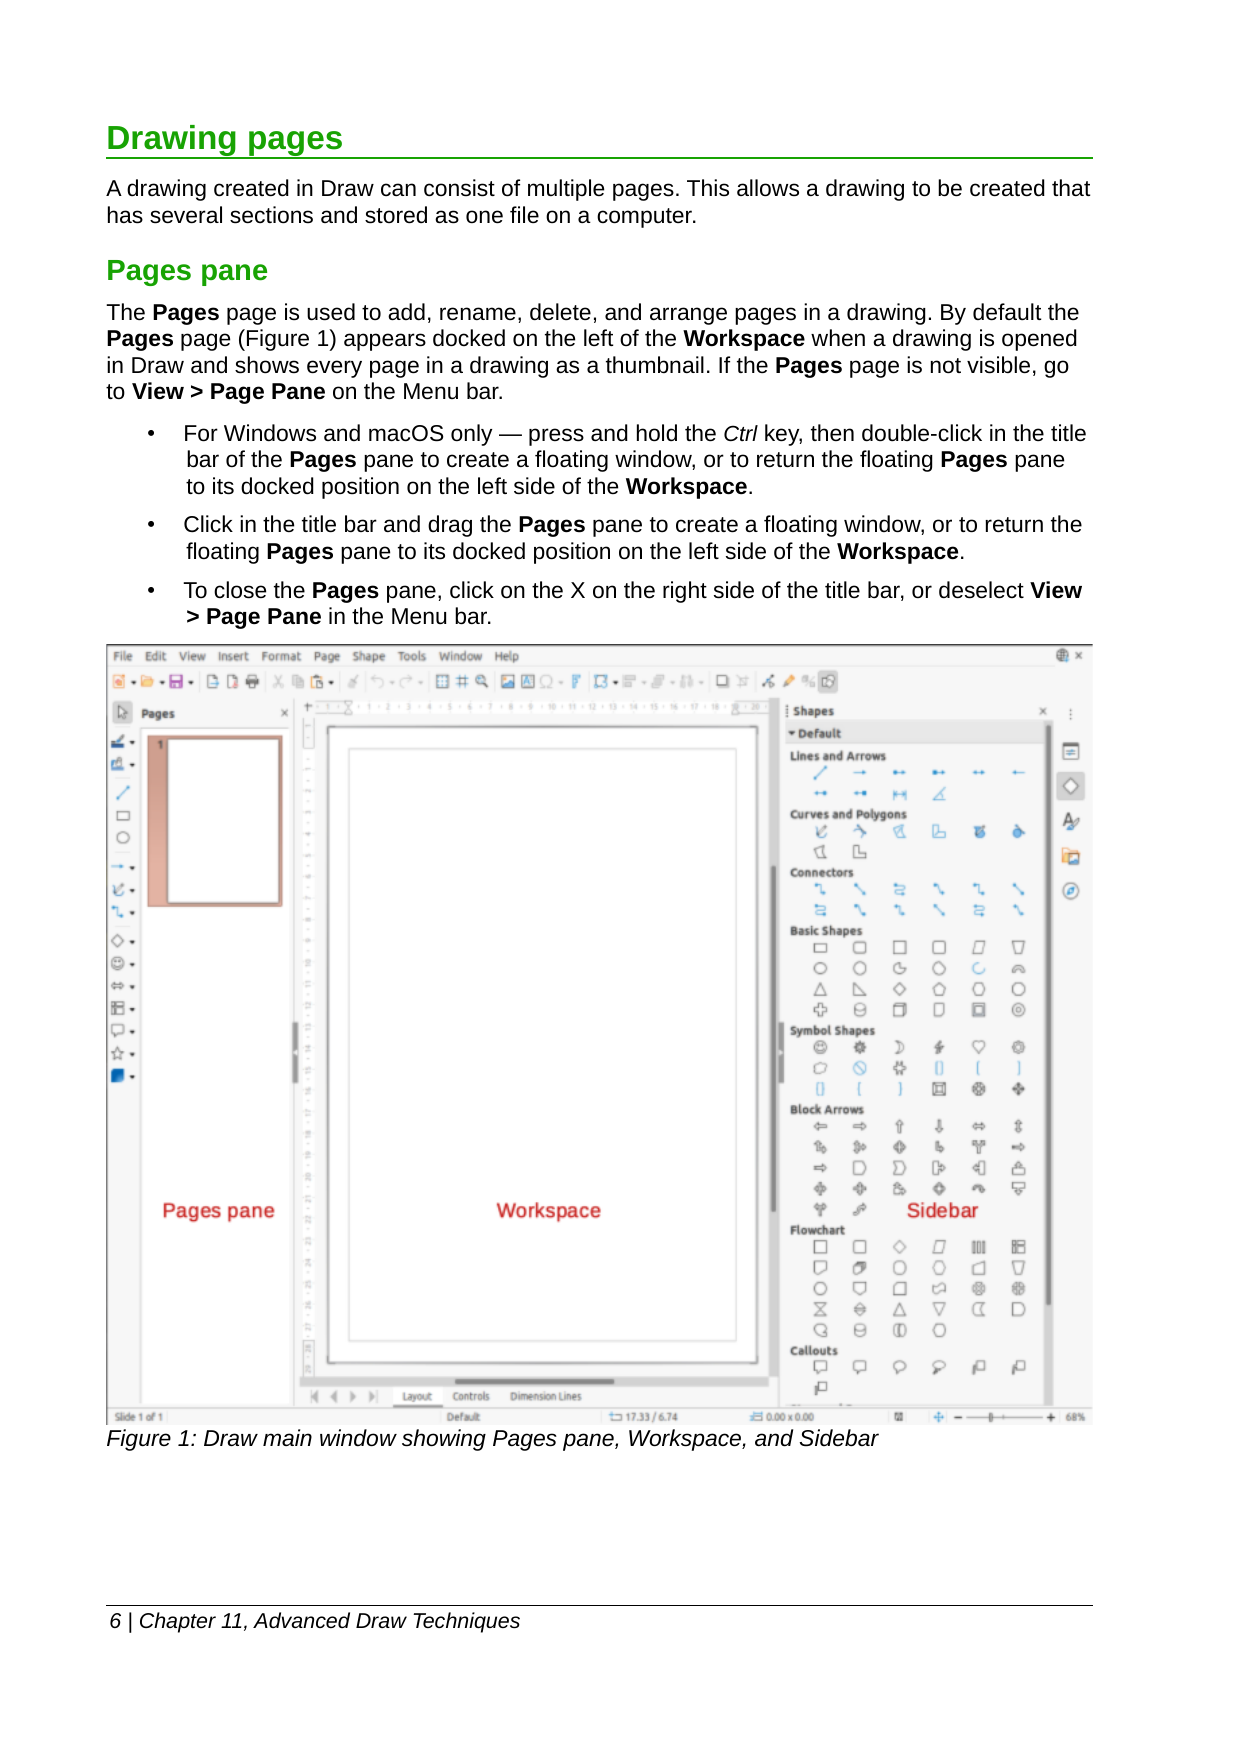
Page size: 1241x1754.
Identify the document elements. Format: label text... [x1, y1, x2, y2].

subtitle Drawing pages [106, 118, 1093, 157]
picture [106, 644, 1093, 1425]
text Figure 1: Draw main window showing Pages pane, Workspace, and Sidebar [106, 1425, 1093, 1451]
list To close the Pages pane, click on the X on the right side of the title bar, or deselect View > Page Pane in the Menu bar. [144, 574, 1093, 632]
subtitle Pages pane [106, 253, 1093, 287]
text The Pages page is used to add, rename, delete, and arrange pages in a drawing. By default the Pages page (Figure 1) appears docked on the left of the Workspace when a drawing is opened in Draw and shows every page in a drawing as a thumbnail. If the Pages page is not visible, go to View > Page Pane on the Menu bar. [106, 299, 1093, 404]
list Click in the title bar and drag the Pages pane to create a floating window, or to return the floating Pages pane to its docked position on the left side of the Workspace. [144, 508, 1093, 564]
text A drawing created in Draw can consist of multiple pages. This allows a drawing to be created that has several sections and stored as one file on a computer. [106, 175, 1093, 228]
list For Windows and macOS only — press and hold the Ctrl key, then double-click in the title bar of the Pages pane to create a floating window, or to return the floating Pages pane to its docked position on the left side of the Workspace. [144, 417, 1093, 499]
